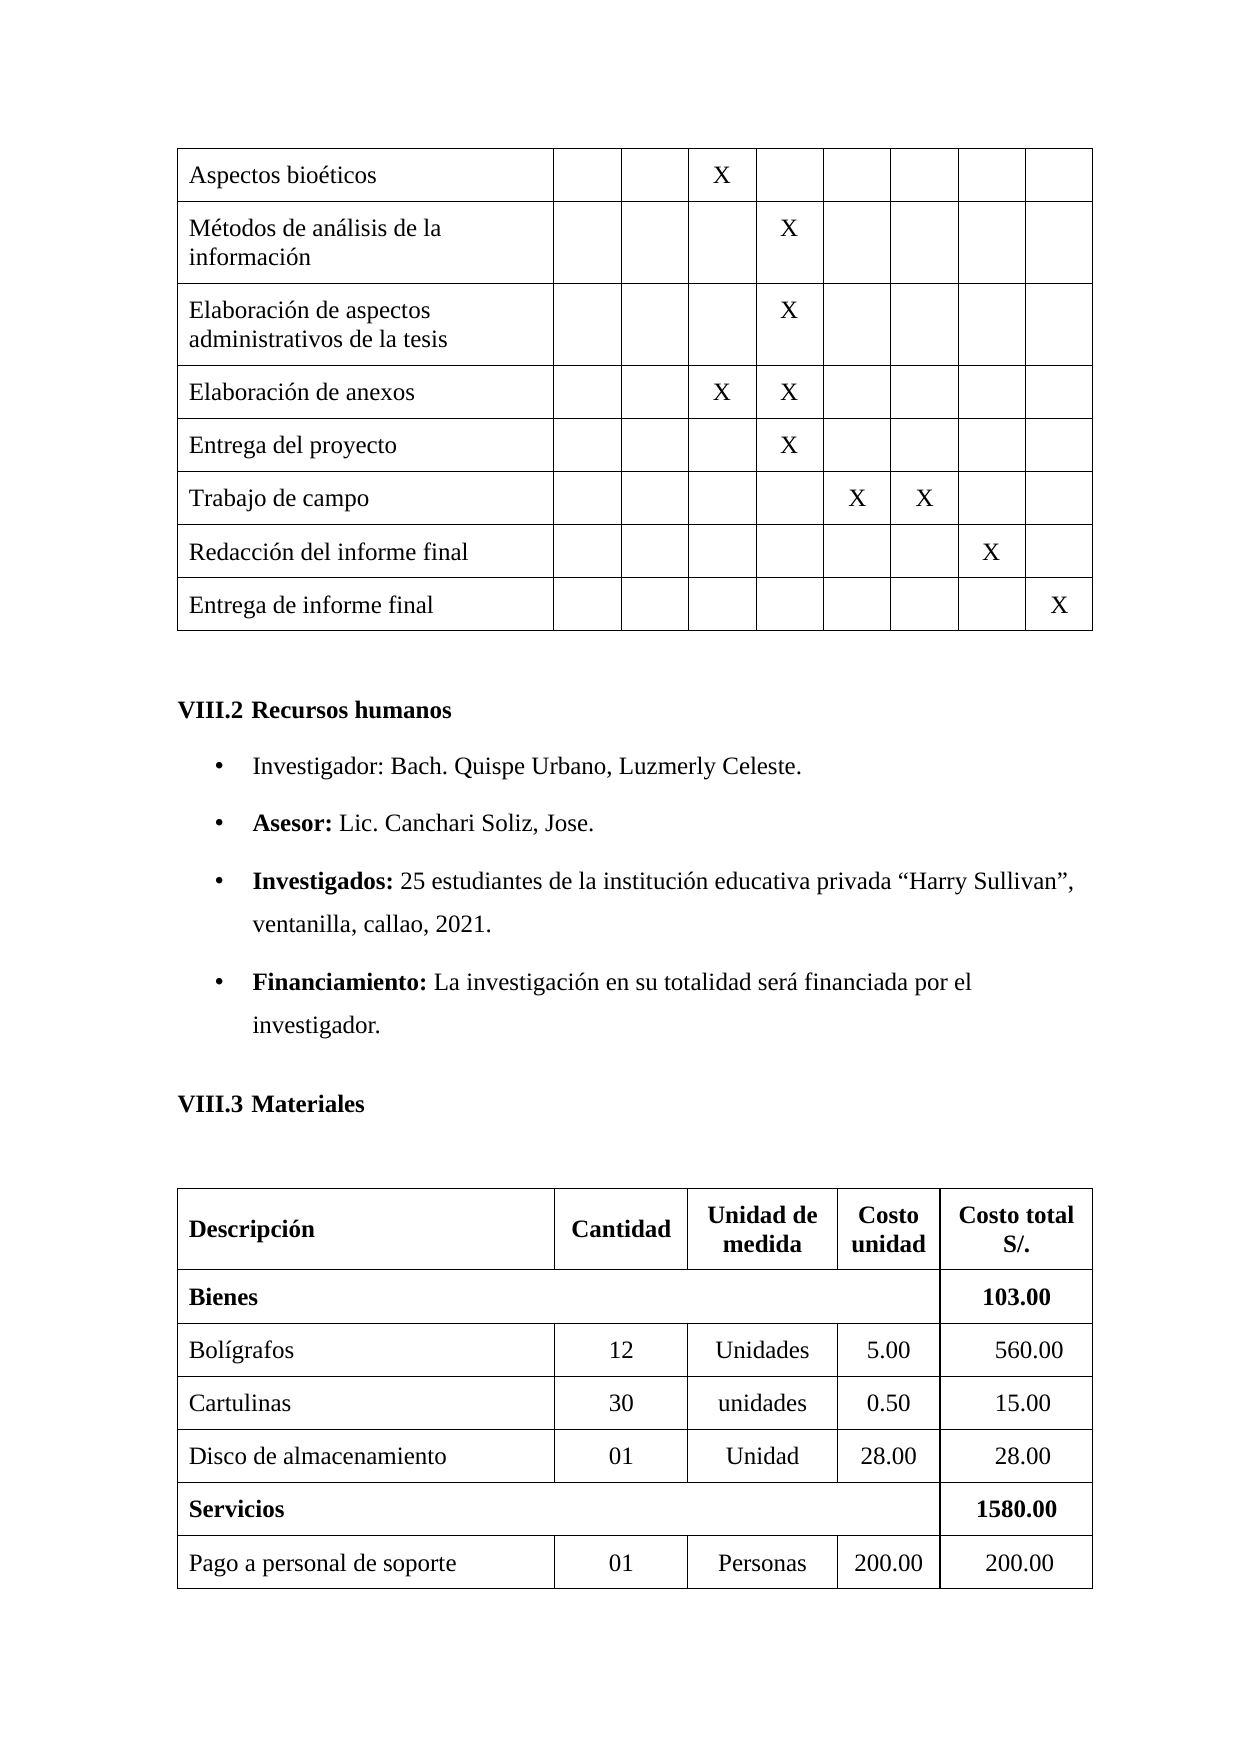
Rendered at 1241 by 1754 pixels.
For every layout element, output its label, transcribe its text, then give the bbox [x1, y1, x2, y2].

table_cell Bienes [178, 1270, 939, 1322]
table_cell [824, 202, 890, 283]
table_cell [622, 472, 688, 524]
table_cell [689, 472, 756, 524]
table_cell 200.00 [941, 1536, 1092, 1588]
table_cell [689, 578, 756, 630]
table_cell [959, 149, 1025, 201]
table_cell 12 [555, 1324, 687, 1376]
table_cell [757, 578, 823, 630]
table_cell [689, 525, 756, 577]
table_cell [622, 149, 688, 201]
table_cell [622, 525, 688, 577]
table_cell [891, 202, 958, 283]
table_cell [622, 366, 688, 418]
table_cell [554, 149, 621, 201]
table_cell X [689, 149, 756, 201]
table_cell 200.00 [838, 1536, 939, 1588]
table_cell Métodos de análisis de la información [178, 202, 553, 283]
table_cell [1026, 472, 1092, 524]
table_cell Elaboración de anexos [178, 366, 553, 418]
table_cell Aspectos bioéticos [178, 149, 553, 201]
table_cell [622, 578, 688, 630]
table_cell [959, 419, 1025, 471]
table_cell Redacción del informe final [178, 525, 553, 577]
table_cell Entrega del proyecto [178, 419, 553, 471]
list Investigados: 25 estudiantes de la institución educativa privada “Harry Sullivan”, ventanilla, callao, 2021. [215, 866, 1093, 938]
table_cell 103.00 [941, 1270, 1092, 1322]
table_cell [1026, 202, 1092, 283]
table_cell [891, 149, 958, 201]
table_cell [622, 202, 688, 283]
table_cell [891, 525, 958, 577]
table_cell [554, 419, 621, 471]
table_cell Cartulinas [178, 1377, 554, 1429]
table_cell X [757, 202, 823, 283]
table_cell 01 [555, 1430, 687, 1482]
table_cell [959, 366, 1025, 418]
table_cell [824, 366, 890, 418]
table_cell X [689, 366, 756, 418]
list Investigador: Bach. Quispe Urbano, Luzmerly Celeste. [215, 751, 1093, 779]
table_cell [1026, 149, 1092, 201]
table_cell 01 [555, 1536, 687, 1588]
table_cell Pago a personal de soporte [178, 1536, 554, 1588]
table_cell X [757, 419, 823, 471]
table_cell X [757, 366, 823, 418]
table_cell 15.00 [941, 1377, 1092, 1429]
table_cell [824, 149, 890, 201]
table_cell X [959, 525, 1025, 577]
table_cell [891, 419, 958, 471]
table_cell Servicios [178, 1483, 939, 1535]
table_cell [824, 419, 890, 471]
table_cell [757, 149, 823, 201]
table_cell 560.00 [941, 1324, 1092, 1376]
table_cell [554, 284, 621, 364]
subtitle Recursos humanos [177, 695, 1093, 724]
table_cell [824, 284, 890, 364]
table_cell X [757, 284, 823, 364]
list Asesor: Lic. Canchari Soliz, Jose. [215, 808, 1093, 837]
table_cell unidades [688, 1377, 837, 1429]
table_cell 5.00 [838, 1324, 939, 1376]
table_cell [1026, 525, 1092, 577]
table_cell [959, 284, 1025, 364]
table_header Unidad de medida [688, 1189, 837, 1269]
table_cell Entrega de informe final [178, 578, 553, 630]
table_cell [959, 472, 1025, 524]
table_cell 28.00 [941, 1430, 1092, 1482]
subtitle Materiales [177, 1089, 1093, 1117]
table_cell [554, 578, 621, 630]
table_cell 1580.00 [941, 1483, 1092, 1535]
table_cell [824, 525, 890, 577]
table_cell X [891, 472, 958, 524]
table_cell [554, 366, 621, 418]
table_cell [959, 202, 1025, 283]
table_cell [554, 525, 621, 577]
table_cell Bolígrafos [178, 1324, 554, 1376]
table_cell [1026, 366, 1092, 418]
table_cell [959, 578, 1025, 630]
table_cell Elaboración de aspectos administrativos de la tesis [178, 284, 553, 364]
table_cell Personas [688, 1536, 837, 1588]
table_cell [689, 284, 756, 364]
table_cell [824, 578, 890, 630]
table_cell 0.50 [838, 1377, 939, 1429]
table_cell Trabajo de campo [178, 472, 553, 524]
table_cell X [1026, 578, 1092, 630]
table_header Descripción [178, 1189, 554, 1269]
table_cell X [824, 472, 890, 524]
table_cell 28.00 [838, 1430, 939, 1482]
table_header Costo total S/. [941, 1189, 1092, 1269]
list Financiamiento: La investigación en su totalidad será financiada por el investigador. [215, 967, 1093, 1039]
table_cell 30 [555, 1377, 687, 1429]
table_cell Disco de almacenamiento [178, 1430, 554, 1482]
table_cell [554, 202, 621, 283]
table_header Costo unidad [838, 1189, 939, 1269]
table_cell [622, 284, 688, 364]
table_cell [622, 419, 688, 471]
table_cell [891, 578, 958, 630]
table_header Cantidad [555, 1189, 687, 1269]
table_cell Unidad [688, 1430, 837, 1482]
table_cell Unidades [688, 1324, 837, 1376]
table_cell [1026, 284, 1092, 364]
table_cell [1026, 419, 1092, 471]
table_cell [689, 419, 756, 471]
table_cell [891, 284, 958, 364]
table_cell [891, 366, 958, 418]
table_cell [554, 472, 621, 524]
table_cell [689, 202, 756, 283]
table_cell [757, 472, 823, 524]
table_cell [757, 525, 823, 577]
